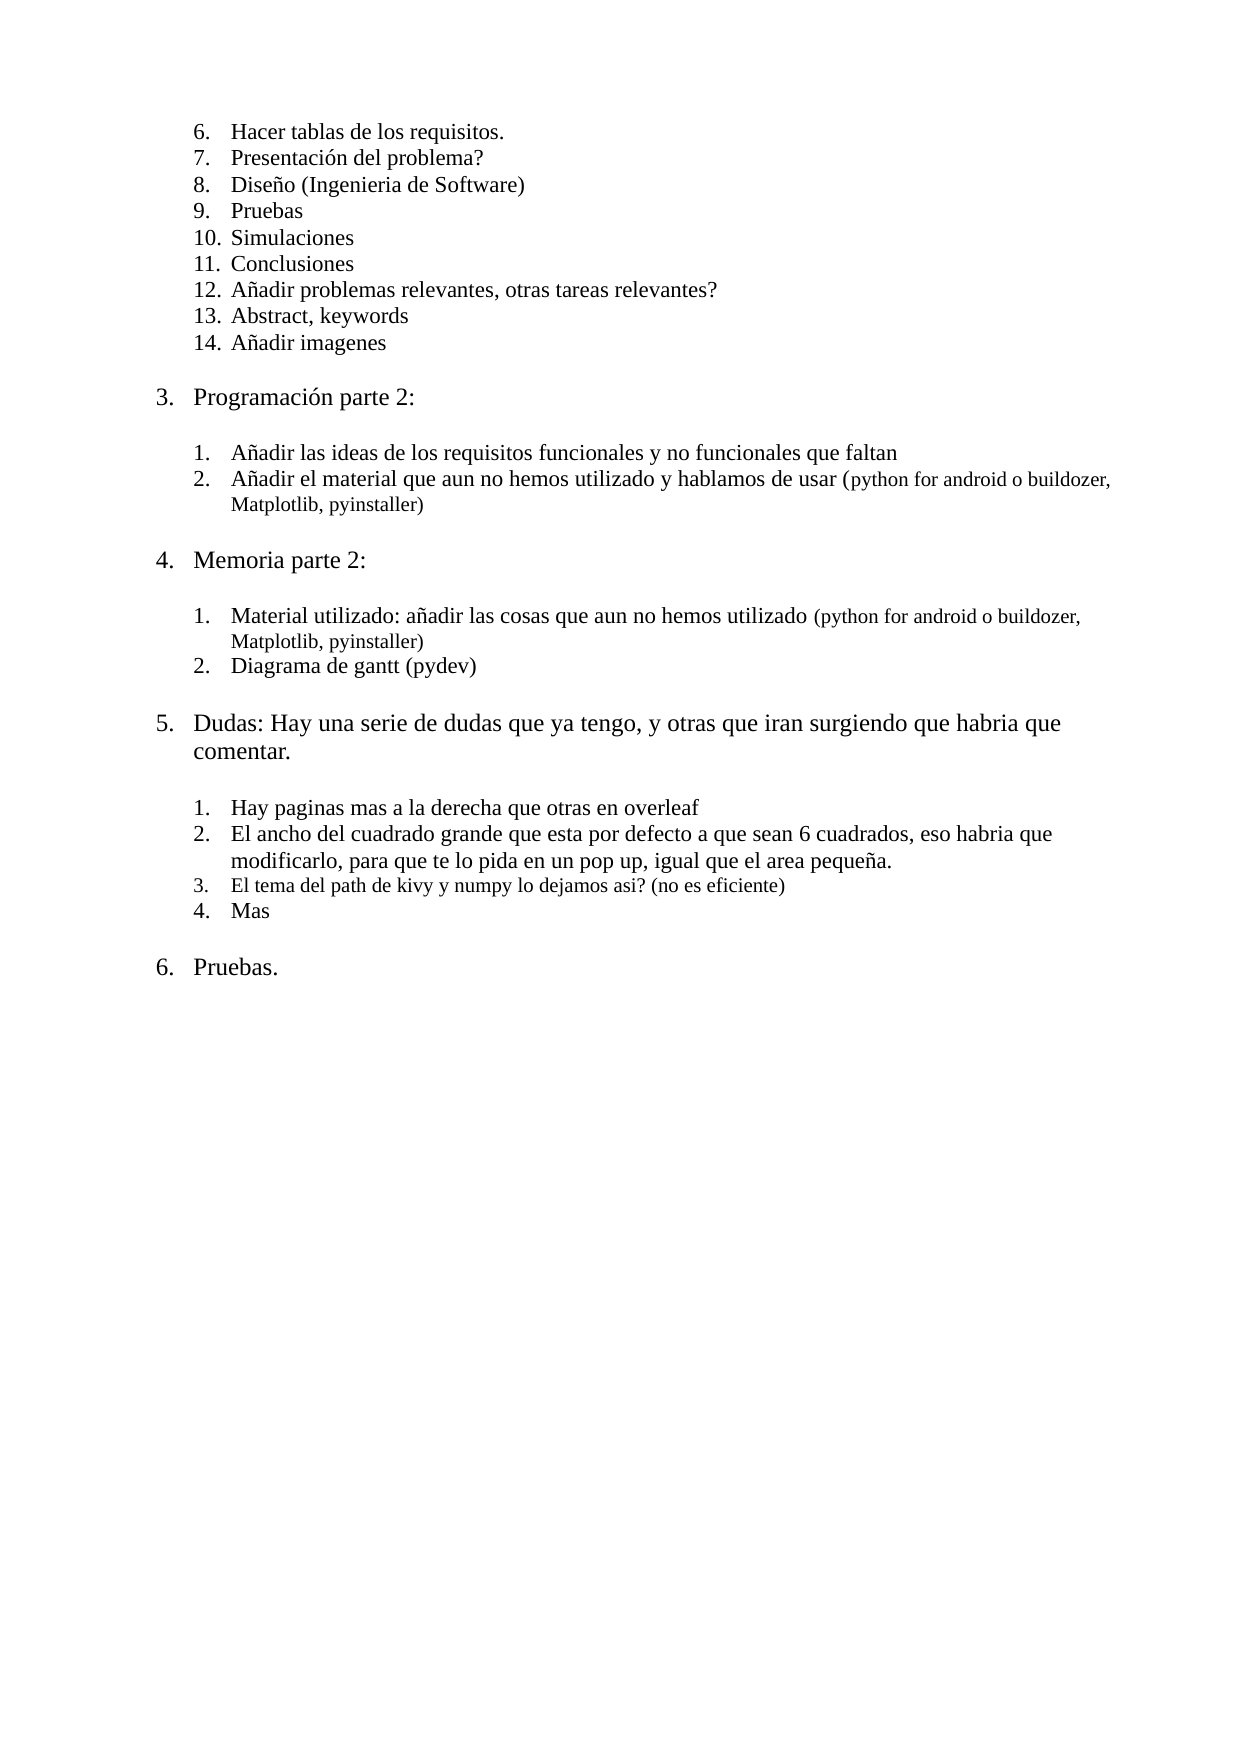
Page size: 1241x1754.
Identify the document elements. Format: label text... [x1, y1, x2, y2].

list Abstract, keywords [193, 303, 1122, 329]
list Simulaciones [193, 223, 1122, 250]
list Memoria parte 2: [156, 545, 1122, 573]
list Conclusiones [193, 250, 1122, 276]
list Diseño (Ingenieria de Software) [193, 171, 1122, 197]
list Añadir problemas relevantes, otras tareas relevantes? [193, 276, 1122, 303]
list Pruebas [193, 197, 1122, 223]
list El tema del path de kivy y numpy lo dejamos asi? (no es eficiente) [193, 873, 1122, 897]
list Pruebas. [156, 952, 1122, 981]
list El ancho del cuadrado grande que esta por defecto a que sean 6 cuadrados, eso habria que modificarlo, para que te lo pida en un pop up, igual que el area pequeña. [193, 820, 1122, 873]
list Añadir imagenes [193, 329, 1122, 355]
list Añadir el material que aun no hemos utilizado y hablamos de usar (python for android o buildozer, Matplotlib, pyinstaller) [193, 466, 1122, 516]
list Añadir las ideas de los requisitos funcionales y no funcionales que faltan [193, 439, 1122, 466]
list Presentación del problema? [193, 144, 1122, 171]
list Material utilizado: añadir las cosas que aun no hemos utilizado (python for android o buildozer, Matplotlib, pyinstaller) [193, 602, 1122, 653]
list Hay paginas mas a la derecha que otras en overleaf [193, 794, 1122, 820]
list Mas [193, 897, 1122, 923]
list Diagrama de gantt (pydev) [193, 653, 1122, 679]
list Hacer tablas de los requisitos. [193, 118, 1122, 144]
list Programación parte 2: [156, 382, 1122, 410]
list Dudas: Hay una serie de dudas que ya tengo, y otras que iran surgiendo que habria que comentar. [156, 708, 1122, 765]
